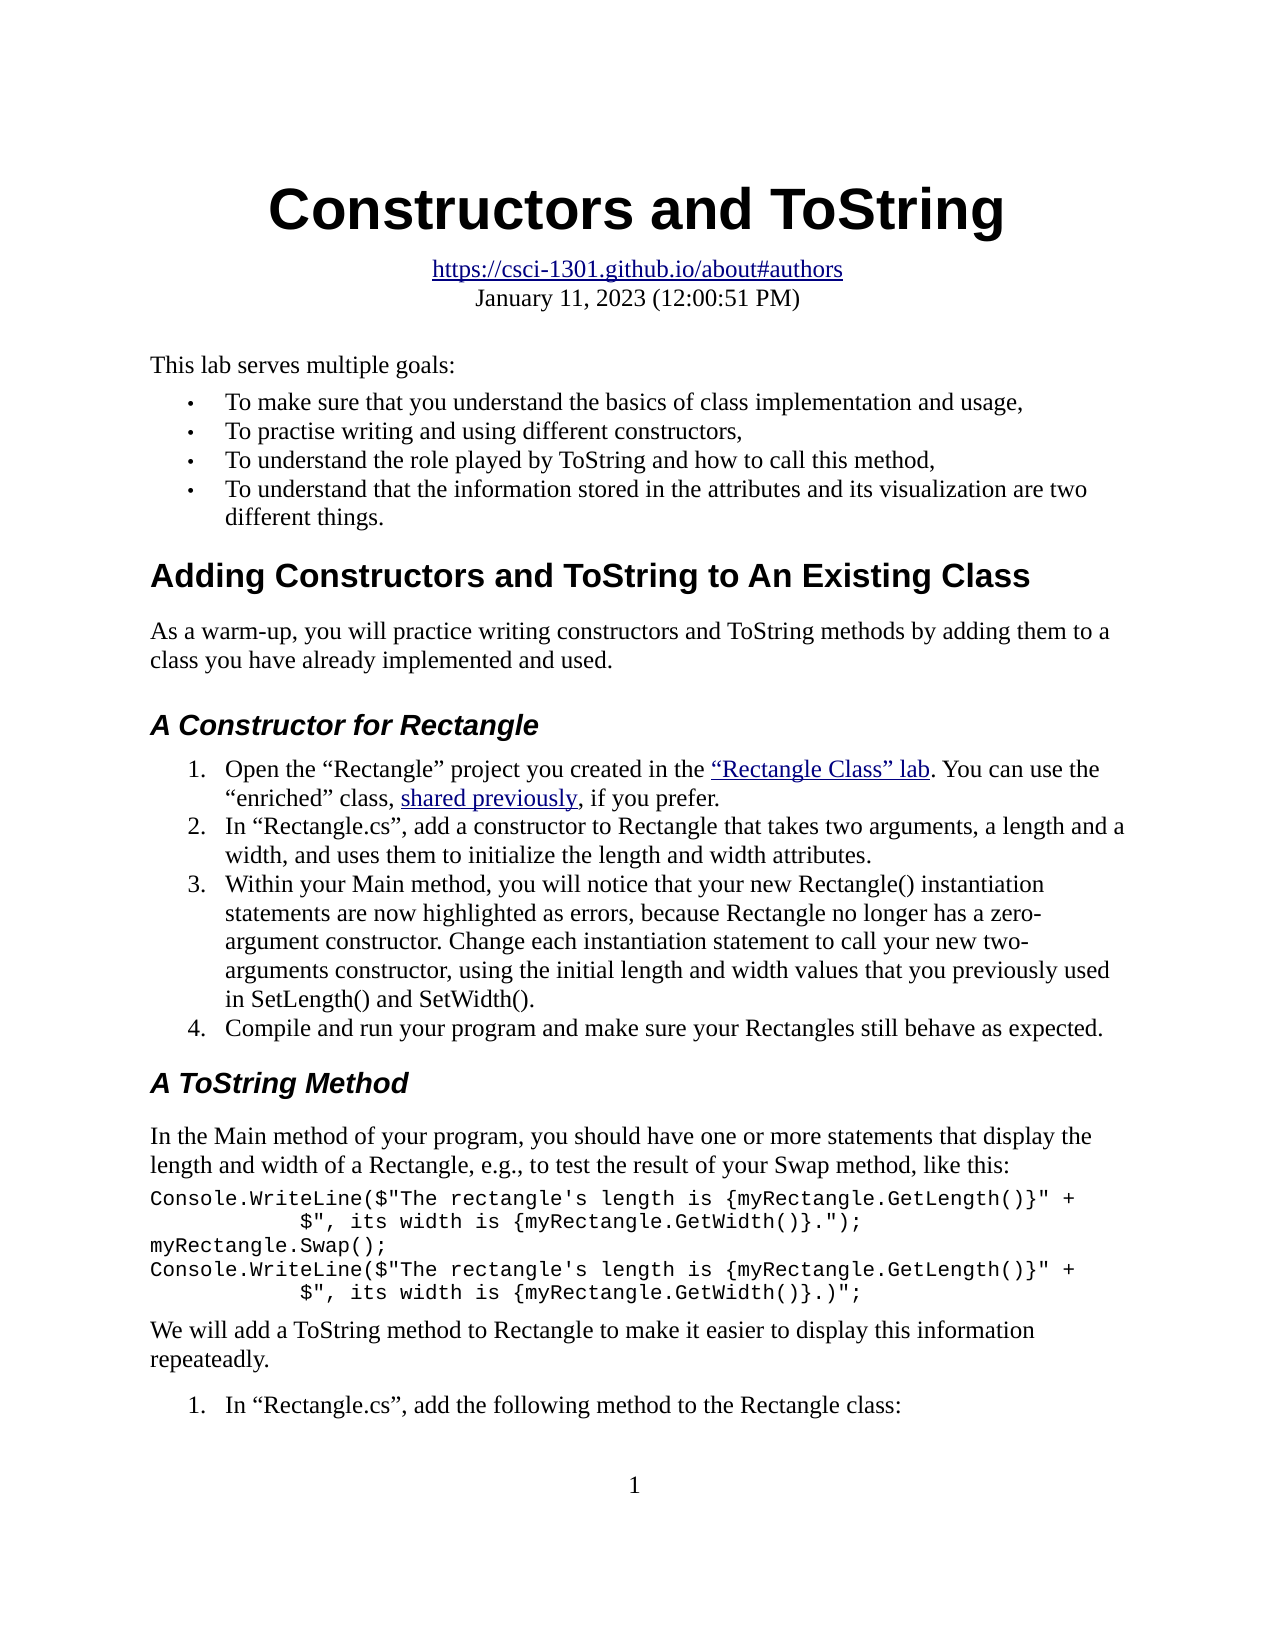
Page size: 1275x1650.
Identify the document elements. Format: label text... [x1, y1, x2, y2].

subtitle Adding Constructors and ToString to An Existing Class [150, 556, 1125, 595]
text myRectangle.Swap(); [150, 1235, 1125, 1259]
text As a warm-up, you will practice writing constructors and ToString methods by adding them to a class you have already implemented and used. [150, 616, 1125, 674]
text January 11, 2023 (12:00:51 PM) [150, 283, 1125, 312]
text Console.WriteLine($"The rectangle's length is {myRectangle.GetLength()}" + [150, 1188, 1125, 1211]
text Console.WriteLine($"The rectangle's length is {myRectangle.GetLength()}" + [150, 1259, 1125, 1282]
title Constructors and ToString [150, 175, 1125, 242]
text This lab serves multiple goals: [150, 350, 1125, 378]
list To practise writing and using different constructors, [187, 416, 1125, 445]
list In “Rectangle.cs”, add the following method to the Rectangle class: [187, 1390, 1125, 1419]
list To understand that the information stored in the attributes and its visualization are two different things. [187, 474, 1125, 531]
text In the Main method of your program, you should have one or more statements that display the length and width of a Rectangle, e.g., to test the result of your Swap method, like this: [150, 1121, 1125, 1179]
text We will add a ToString method to Rectangle to make it easier to display this information repeateadly. [150, 1315, 1125, 1372]
list Compile and run your program and make sure your Rectangles still behave as expected. [187, 1013, 1125, 1041]
text $", its width is {myRectangle.GetWidth()}."); [150, 1211, 1125, 1235]
subtitle A ToString Method [150, 1066, 1125, 1100]
list In “Rectangle.cs”, add a constructor to Rectangle that takes two arguments, a length and a width, and uses them to initialize the length and width attributes. [187, 811, 1125, 869]
list Open the “Rectangle” project you created in the “Rectangle Class” lab. You can use the “enriched” class, shared previously, if you prefer. [187, 754, 1125, 811]
text https://csci-1301.github.io/about#authors [150, 254, 1125, 283]
list To understand the role played by ToString and how to call this method, [187, 445, 1125, 474]
subtitle A Constructor for Rectangle [150, 708, 1125, 741]
text $", its width is {myRectangle.GetWidth()}.)"; [150, 1282, 1125, 1306]
list To make sure that you understand the basics of class implementation and usage, [187, 387, 1125, 416]
list Within your Main method, you will notice that your new Rectangle() instantiation statements are now highlighted as errors, because Rectangle no longer has a zero-argument constructor. Change each instantiation statement to call your new two-arguments constructor, using the initial length and width values that you previously used in SetLength() and SetWidth(). [187, 869, 1125, 1013]
